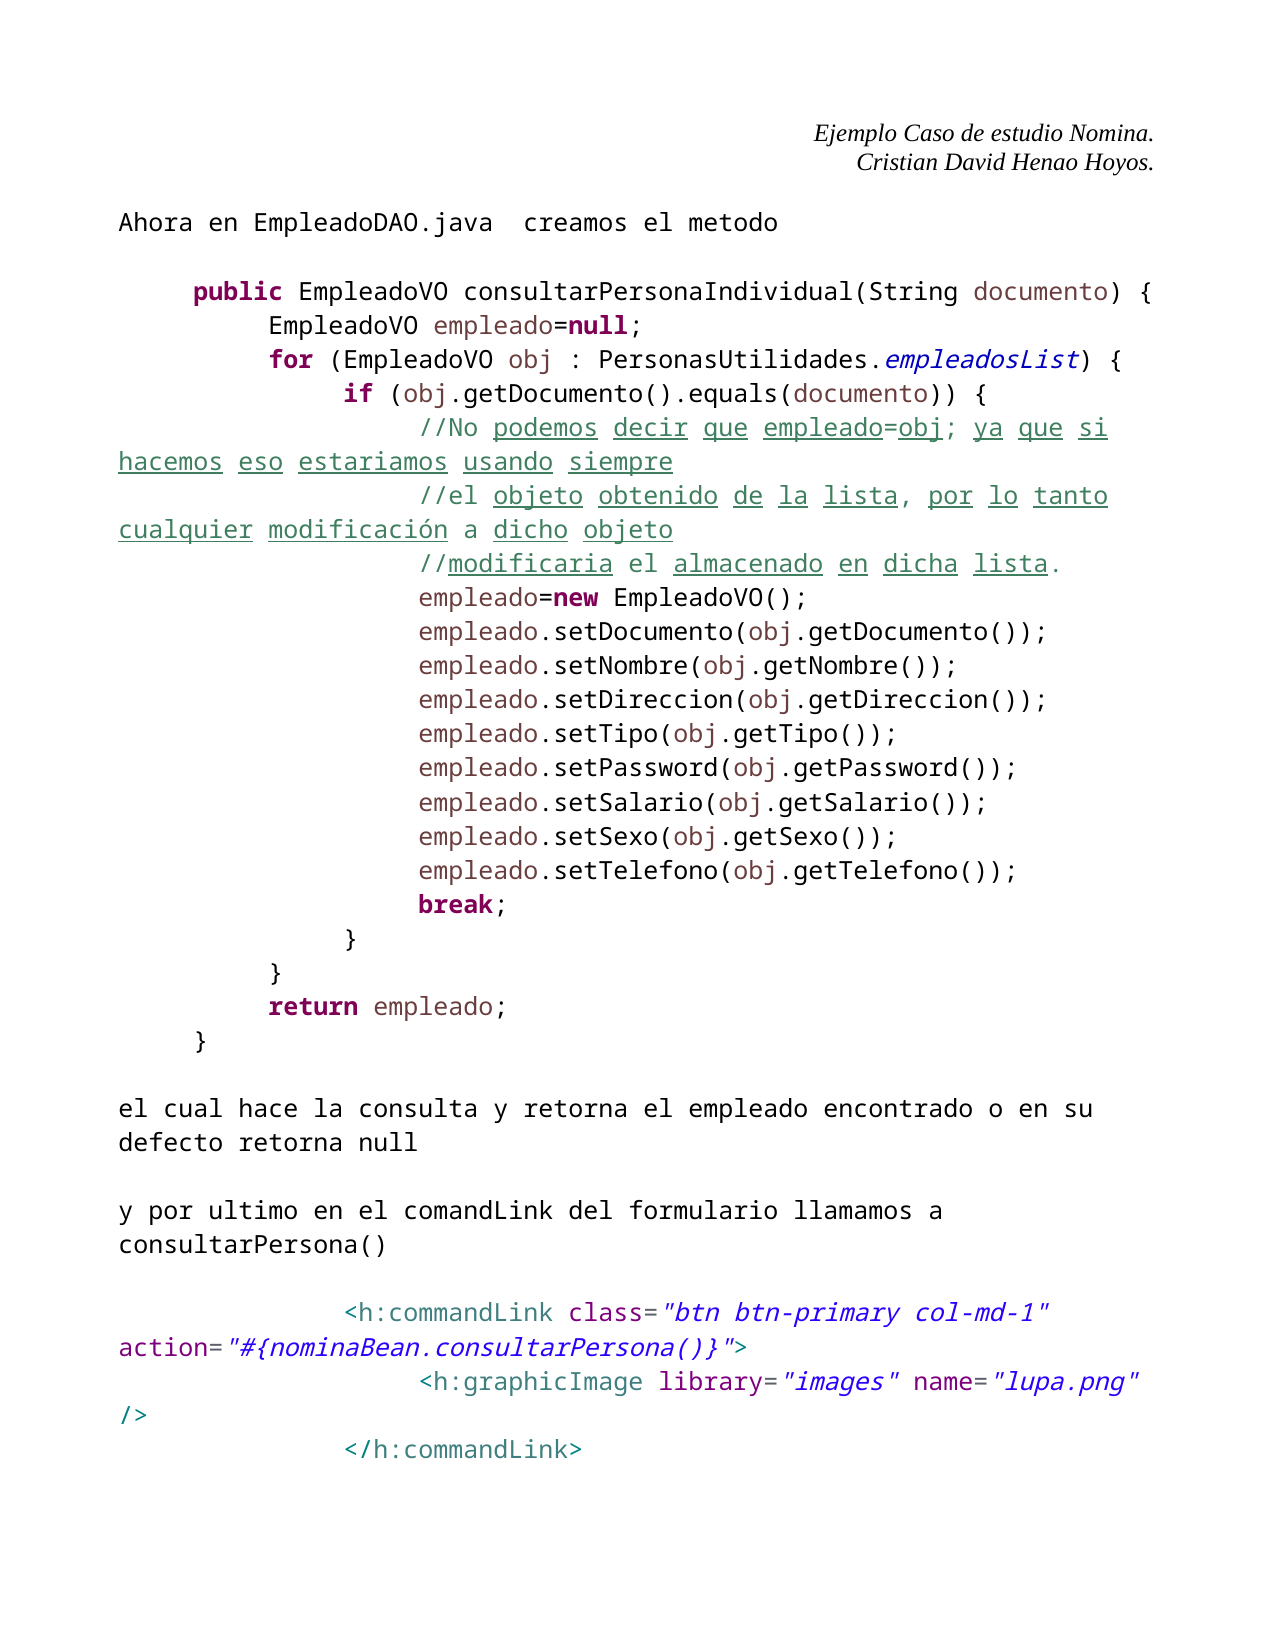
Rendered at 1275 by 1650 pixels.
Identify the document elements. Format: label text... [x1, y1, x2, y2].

text //el objeto obtenido de la lista, por lo tanto cualquier modificación a dicho objeto [118, 478, 1157, 546]
text EmpleadoVO empleado=null; [118, 307, 1157, 341]
text <h:graphicImage library="images" name="lupa.png" /> [118, 1363, 1157, 1431]
text break; [118, 886, 1157, 920]
text public EmpleadoVO consultarPersonaIndividual(String documento) { [118, 273, 1157, 307]
text empleado.setNombre(obj.getNombre()); [118, 648, 1157, 682]
text for (EmpleadoVO obj : PersonasUtilidades.empleadosList) { [118, 341, 1157, 375]
text empleado.setSexo(obj.getSexo()); [118, 818, 1157, 852]
text } [118, 920, 1157, 954]
text empleado=new EmpleadoVO(); [118, 580, 1157, 614]
text y por ultimo en el comandLink del formulario llamamos a consultarPersona() [118, 1193, 1157, 1261]
text empleado.setSalario(obj.getSalario()); [118, 784, 1157, 818]
text return empleado; [118, 988, 1157, 1023]
text //modificaria el almacenado en dicha lista. [118, 546, 1157, 580]
text empleado.setDocumento(obj.getDocumento()); [118, 614, 1157, 648]
text empleado.setTipo(obj.getTipo()); [118, 716, 1157, 750]
text if (obj.getDocumento().equals(documento)) { [118, 375, 1157, 409]
text //No podemos decir que empleado=obj; ya que si hacemos eso estariamos usando siempre [118, 409, 1157, 478]
text </h:commandLink> [118, 1431, 1157, 1465]
text empleado.setTelefono(obj.getTelefono()); [118, 852, 1157, 886]
text <h:commandLink class="btn btn-primary col-md-1" action="#{nominaBean.consultarPersona()}"> [118, 1295, 1157, 1363]
text empleado.setPassword(obj.getPassword()); [118, 750, 1157, 784]
text } [118, 1023, 1157, 1057]
text el cual hace la consulta y retorna el empleado encontrado o en su defecto retorna null [118, 1091, 1157, 1159]
text } [118, 954, 1157, 988]
text empleado.setDireccion(obj.getDireccion()); [118, 682, 1157, 716]
text Ahora en EmpleadoDAO.java creamos el metodo [118, 205, 1157, 239]
